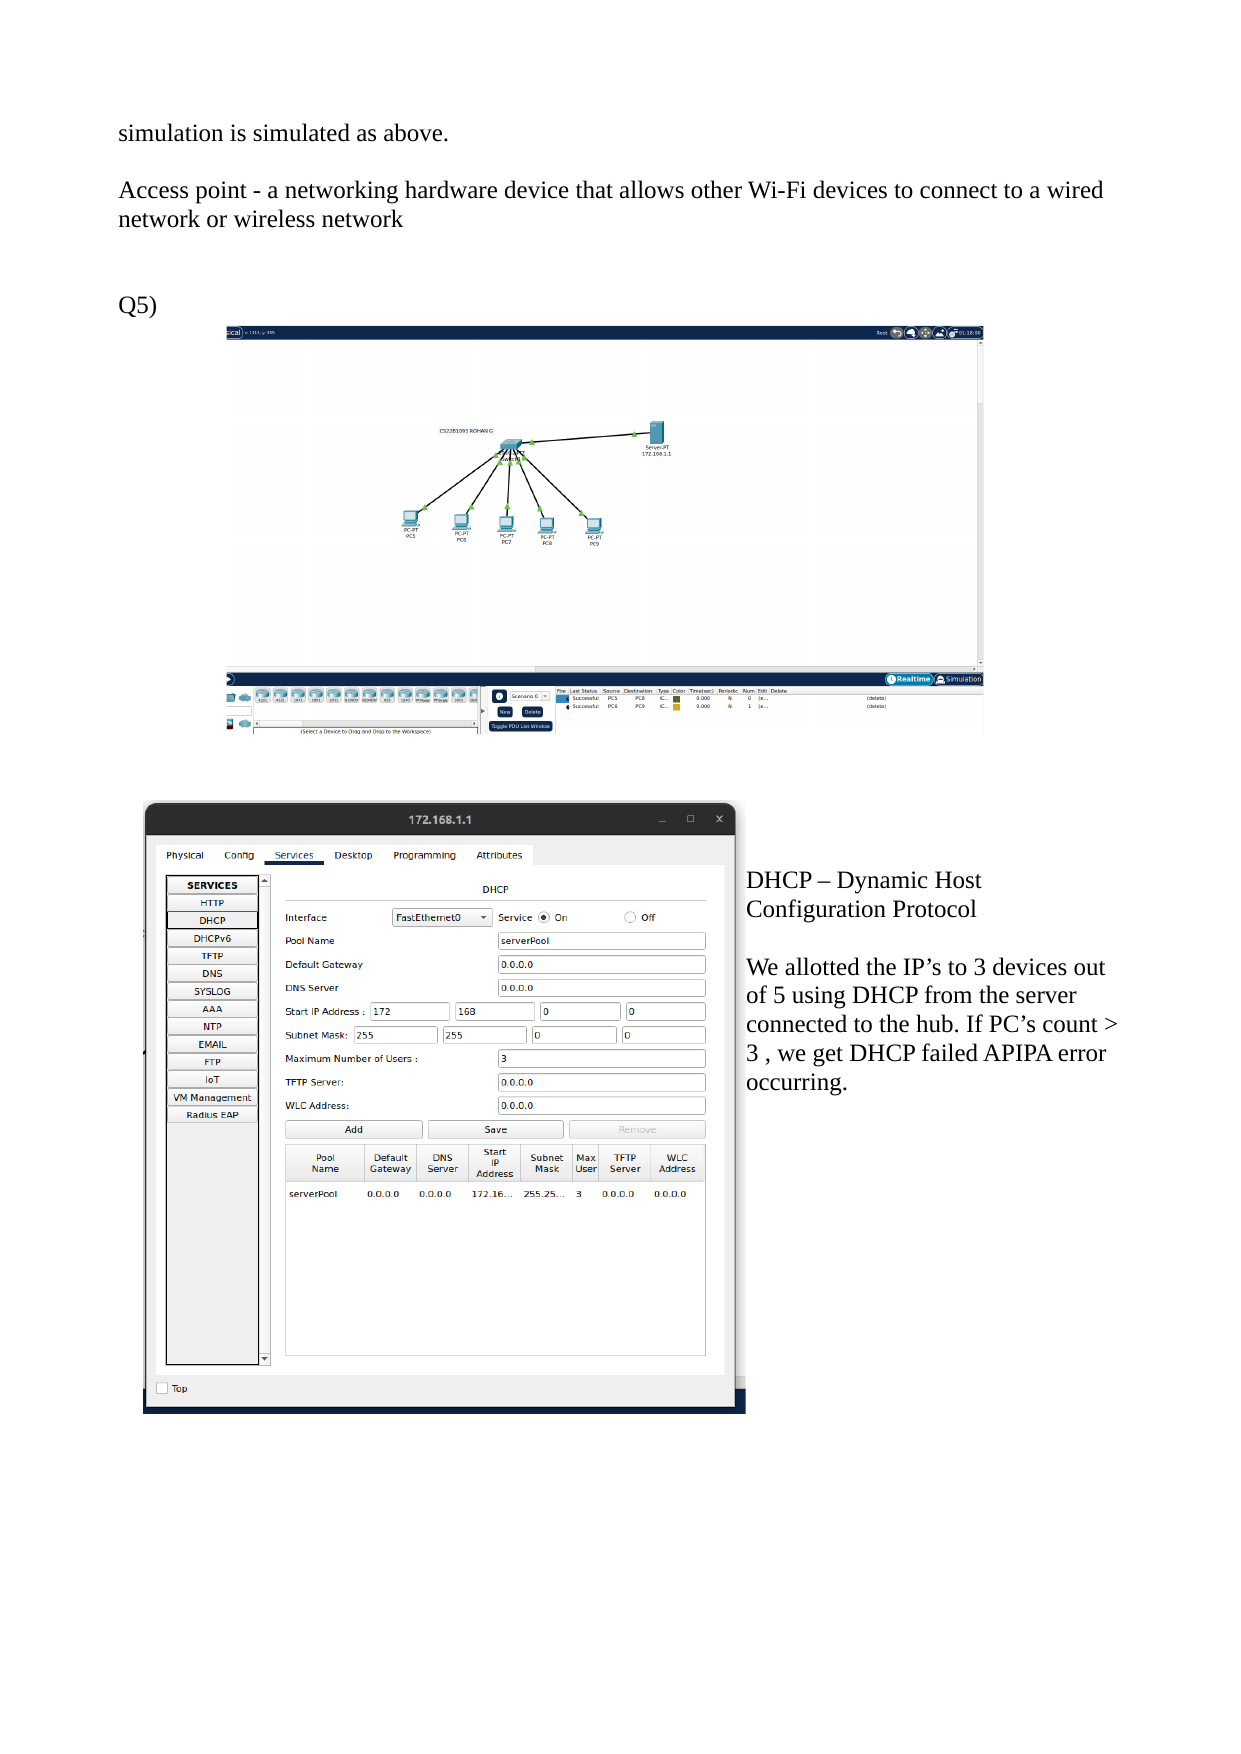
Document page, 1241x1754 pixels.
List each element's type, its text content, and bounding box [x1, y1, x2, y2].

text [118, 866, 143, 1096]
text Q5) [118, 291, 1122, 319]
text simulation is simulated as above. Access point - a networking hardware device that allows other Wi-Fi devices to connect to a wired network or wireless network [118, 118, 1122, 233]
text DHCP – Dynamic Host Configuration Protocol We allotted the IP’s to 3 devices out of 5 using DHCP from the server connected to the hub. If PC’s count > 3 , we get DHCP failed APIPA error occurring. [746, 866, 1122, 1096]
picture [226, 322, 984, 734]
picture [143, 800, 746, 1414]
